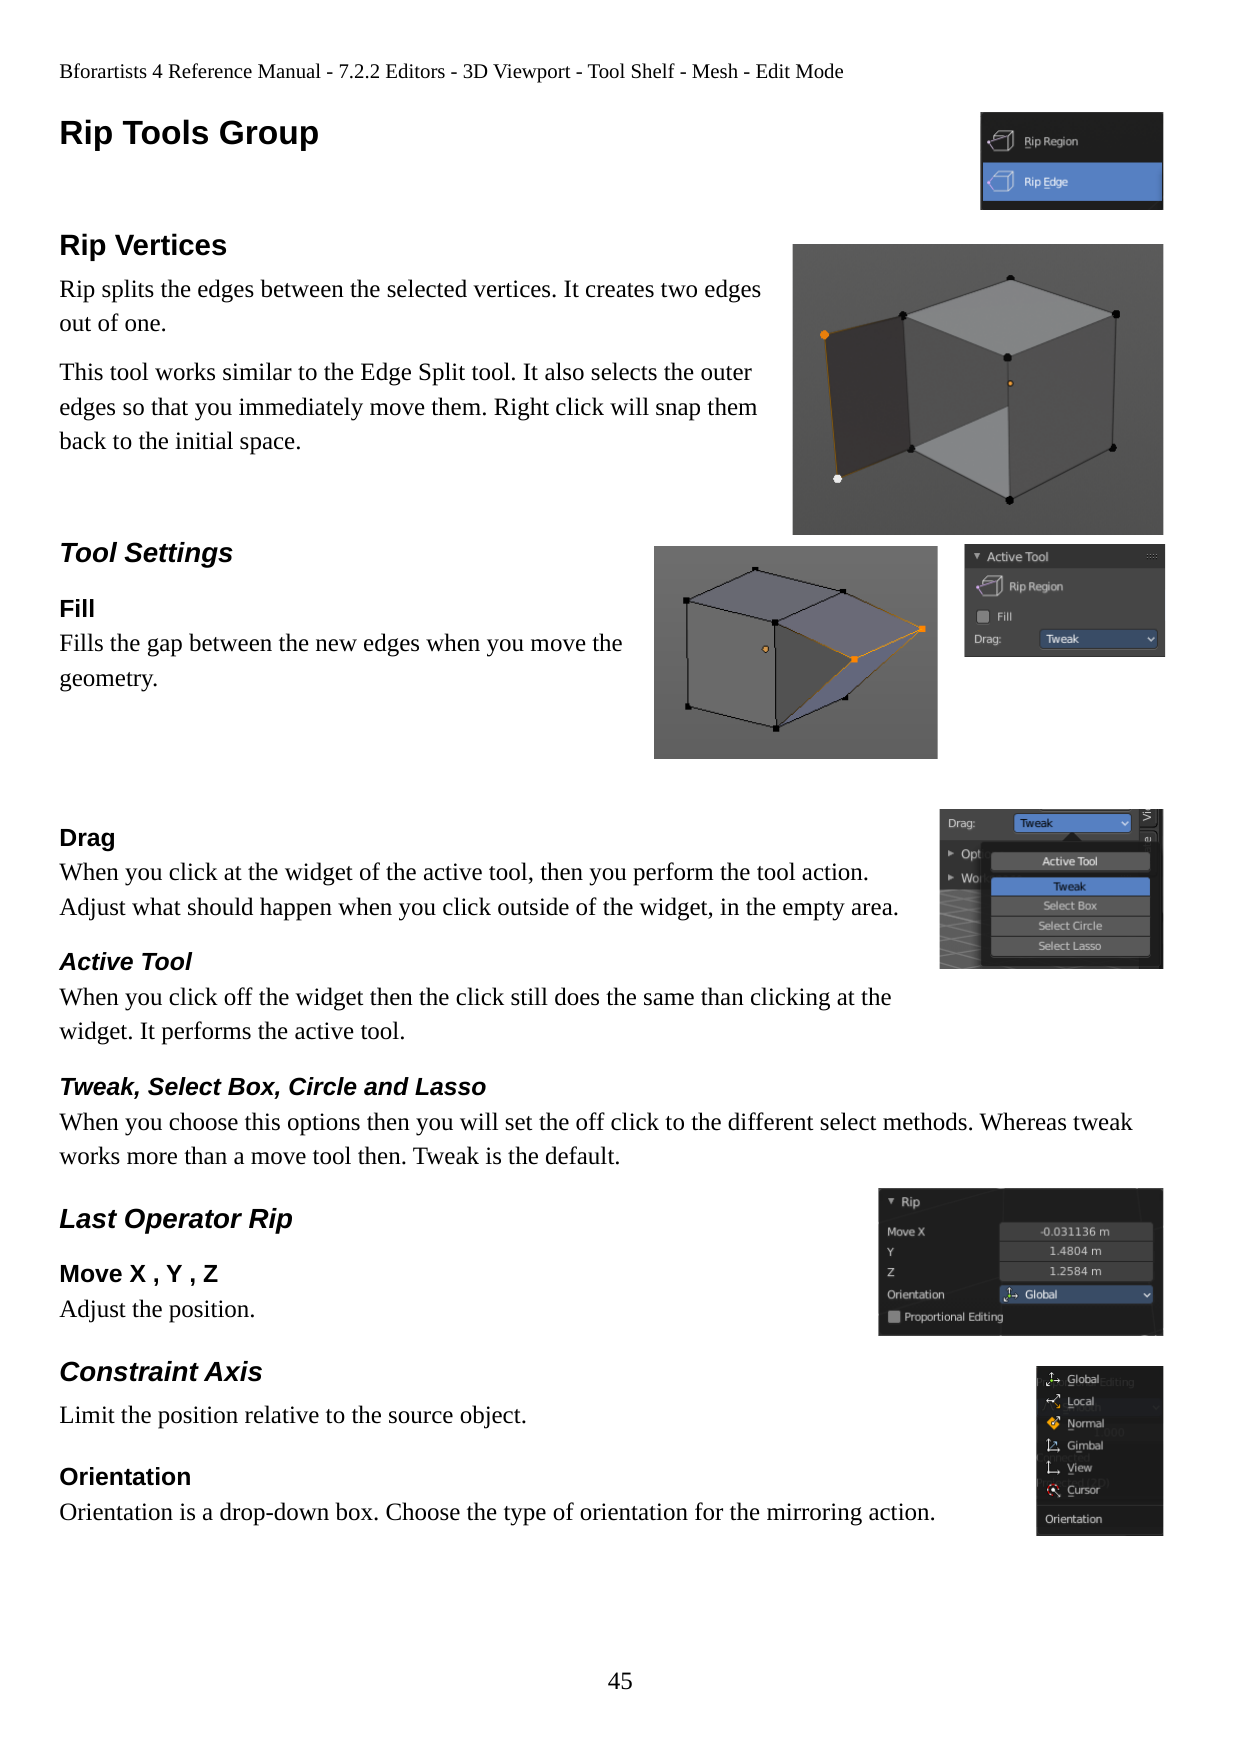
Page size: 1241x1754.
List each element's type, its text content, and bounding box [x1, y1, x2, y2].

subtitle Last Operator Rip [59, 1203, 878, 1234]
subtitle Rip Tools Group [59, 113, 980, 151]
picture [792, 244, 1164, 535]
subtitle Move X , Y , Z [59, 1259, 878, 1288]
picture [980, 112, 1164, 210]
subtitle Active Tool [59, 947, 1181, 976]
picture [939, 809, 1164, 969]
text Rip splits the edges between the selected vertices. It creates two edges out of one. [59, 274, 792, 337]
subtitle Drag [59, 823, 939, 851]
subtitle Tweak, Select Box, Circle and Lasso [59, 1072, 1181, 1100]
subtitle [1164, 823, 1181, 851]
subtitle Orientation [59, 1462, 1036, 1490]
subtitle Tool Settings [59, 537, 1181, 569]
subtitle [1164, 1462, 1181, 1490]
text [938, 628, 1181, 692]
text When you choose this options then you will set the off click to the different select methods. Whereas tweak works more than a move tool then. Tweak is the default. [59, 1107, 1181, 1170]
text Orientation is a drop-down box. Choose the type of orientation for the mirroring action. [59, 1497, 1036, 1525]
subtitle Fill [59, 594, 654, 622]
text When you click off the widget then the click still does the same than clicking at the widget. It performs the active tool. [59, 982, 1181, 1045]
subtitle [938, 594, 964, 622]
picture [1036, 1366, 1164, 1536]
subtitle Constraint Axis [59, 1356, 1181, 1388]
picture [654, 546, 938, 759]
picture [878, 1188, 1164, 1336]
subtitle [1164, 1203, 1181, 1234]
text When you click at the widget of the active tool, then you perform the tool action. Adjust what should happen when you click outside of the widget, in the empty area. [59, 857, 939, 921]
text Limit the position relative to the source object. [59, 1400, 1036, 1429]
picture [964, 544, 1166, 657]
text Fills the gap between the new edges when you move the geometry. [59, 628, 654, 692]
subtitle [1166, 594, 1181, 622]
subtitle [1164, 1259, 1181, 1288]
subtitle Rip Vertices [59, 227, 1181, 261]
text [1164, 1294, 1181, 1323]
subtitle [1164, 113, 1181, 151]
text This tool works similar to the Edge Split tool. It also selects the outer edges so that you immediately move them. Right click will snap them back to the initial space. [59, 357, 792, 455]
text Adjust the position. [59, 1294, 878, 1323]
